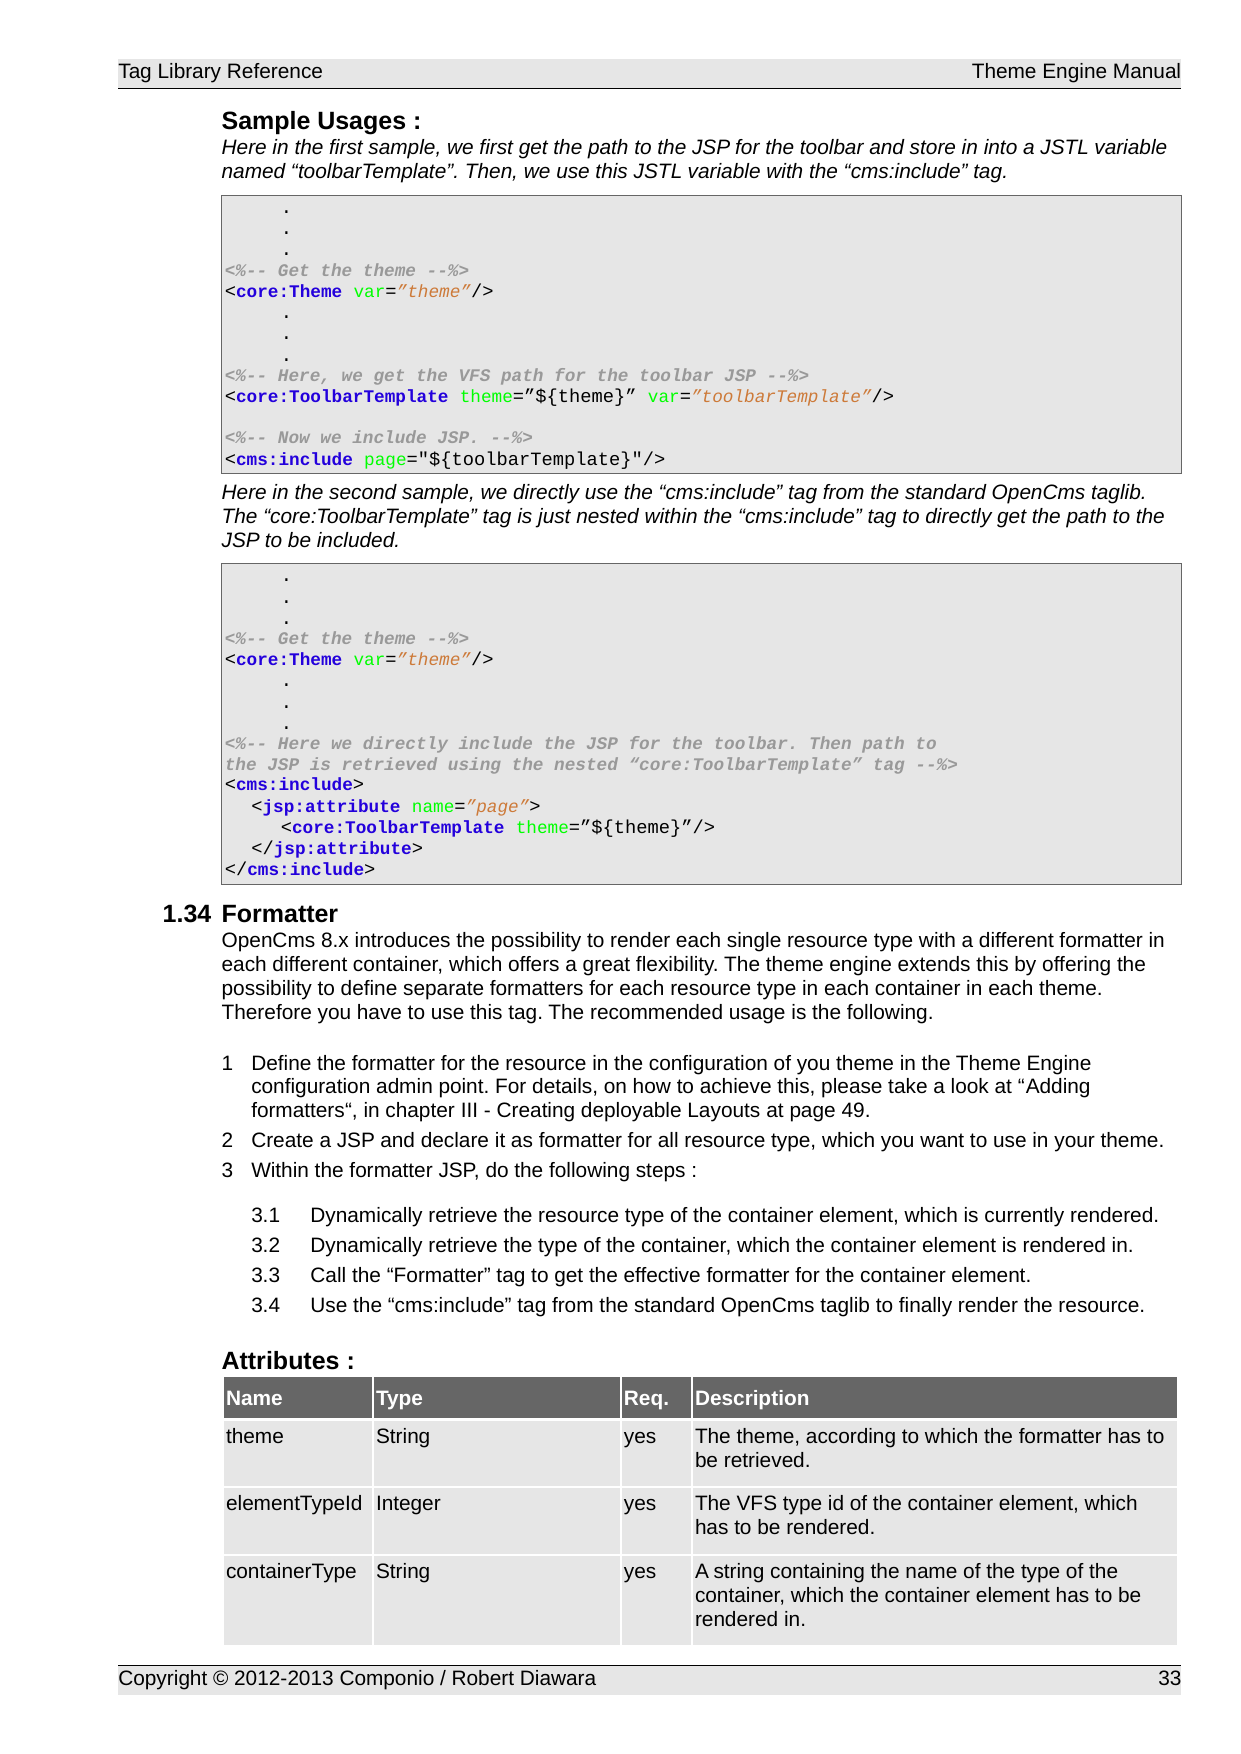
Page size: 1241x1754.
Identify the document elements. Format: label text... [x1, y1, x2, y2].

table_cell String [374, 1421, 620, 1486]
table_cell The theme, according to which the formatter has to be retrieved. [693, 1421, 1177, 1486]
list Create a JSP and declare it as formatter for all resource type, which you want to use in your theme. [221, 1128, 1181, 1152]
table_cell yes [622, 1556, 691, 1645]
list Define the formatter for the resource in the configuration of you theme in the Theme Engine configuration admin point. For details, on how to achieve this, please take a look at “Adding formatters“, in chapter III - Creating deployable Layouts at page 49. [221, 1050, 1181, 1122]
text Here in the second sample, we directly use the “cms:include” tag from the standard OpenCms taglib. The “core:ToolbarTemplate” tag is just nested within the “cms:include” tag to directly get the path to the JSP to be included. [221, 479, 1181, 551]
subtitle Formatter [162, 899, 1181, 928]
list Dynamically retrieve the resource type of the container element, which is currently rendered. [251, 1203, 1181, 1227]
table_cell The VFS type id of the container element, which has to be rendered. [693, 1488, 1177, 1554]
text . . . <%-- Get the theme --%> <core:Theme var=”theme”/> . . . <%-- Here we directly include the JSP for the toolbar. Then path to the JSP is retrieved using the nested “core:ToolbarTemplate” tag --%> <cms:include> <jsp:attribute name=”page”> <core:ToolbarTemplate theme=”${theme}”/> </jsp:attribute> </cms:include> [222, 564, 1181, 884]
list Call the “Formatter” tag to get the effective formatter for the container element. [251, 1263, 1181, 1287]
table_cell containerType [224, 1556, 372, 1645]
table_header Name [224, 1377, 372, 1418]
table_cell A string containing the name of the type of the container, which the container element has to be rendered in. [693, 1556, 1177, 1645]
table_cell theme [224, 1421, 372, 1486]
table_cell yes [622, 1421, 691, 1486]
text Here in the first sample, we first get the path to the JSP for the toolbar and store in into a JSTL variable named “toolbarTemplate”. Then, we use this JSTL variable with the “cms:include” tag. [221, 135, 1181, 183]
list Dynamically retrieve the type of the container, which the container element is rendered in. [251, 1233, 1181, 1257]
table_header Description [693, 1377, 1177, 1418]
table_cell yes [622, 1488, 691, 1554]
subtitle Attributes : [221, 1346, 1181, 1375]
subtitle Sample Usages : [221, 106, 1181, 135]
table_cell Integer [374, 1488, 620, 1554]
table_header Req. [622, 1377, 691, 1418]
table_cell String [374, 1556, 620, 1645]
text . . . <%-- Get the theme --%> <core:Theme var=”theme”/> . . . <%-- Here, we get the VFS path for the toolbar JSP --%> <core:ToolbarTemplate theme=”${theme}” var=”toolbarTemplate”/> <%-- Now we include JSP. --%> <cms:include page="${toolbarTemplate}"/> [222, 196, 1181, 473]
table_header Type [374, 1377, 620, 1418]
list Within the formatter JSP, do the following steps : [221, 1158, 1181, 1182]
list Use the “cms:include” tag from the standard OpenCms taglib to finally render the resource. [251, 1292, 1181, 1316]
text OpenCms 8.x introduces the possibility to render each single resource type with a different formatter in each different container, which offers a great flexibility. The theme engine extends this by offering the possibility to define separate formatters for each resource type in each container in each theme. Therefore you have to use this tag. The recommended usage is the following. [221, 928, 1181, 1024]
table_cell elementTypeId [224, 1488, 372, 1554]
